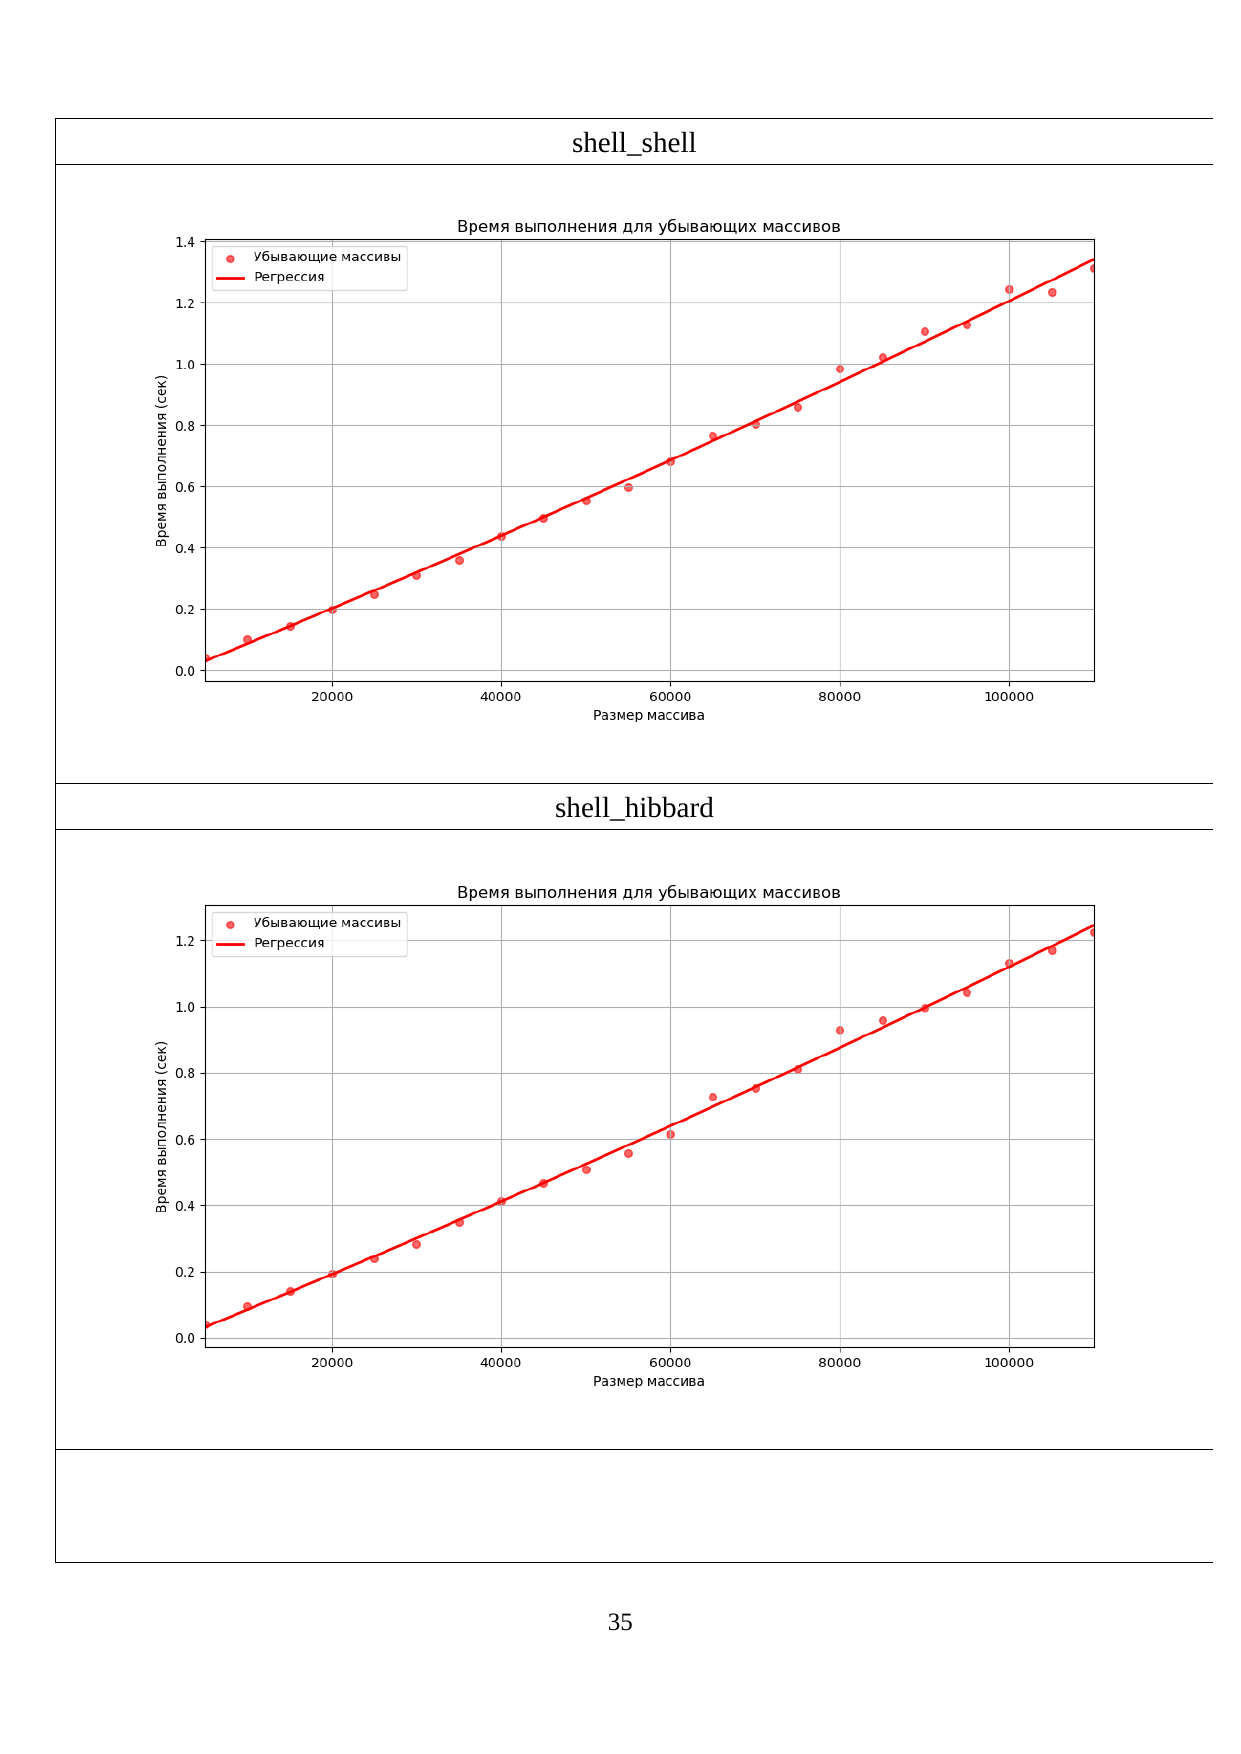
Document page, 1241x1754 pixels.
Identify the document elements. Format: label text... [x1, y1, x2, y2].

table_cell shell_hibbard [56, 784, 1213, 829]
table_cell [56, 165, 1213, 783]
table_cell [56, 830, 1213, 1448]
table_cell [56, 1450, 1213, 1562]
table_cell shell_shell [56, 119, 1213, 164]
picture [61, 171, 1208, 744]
picture [61, 836, 1208, 1410]
